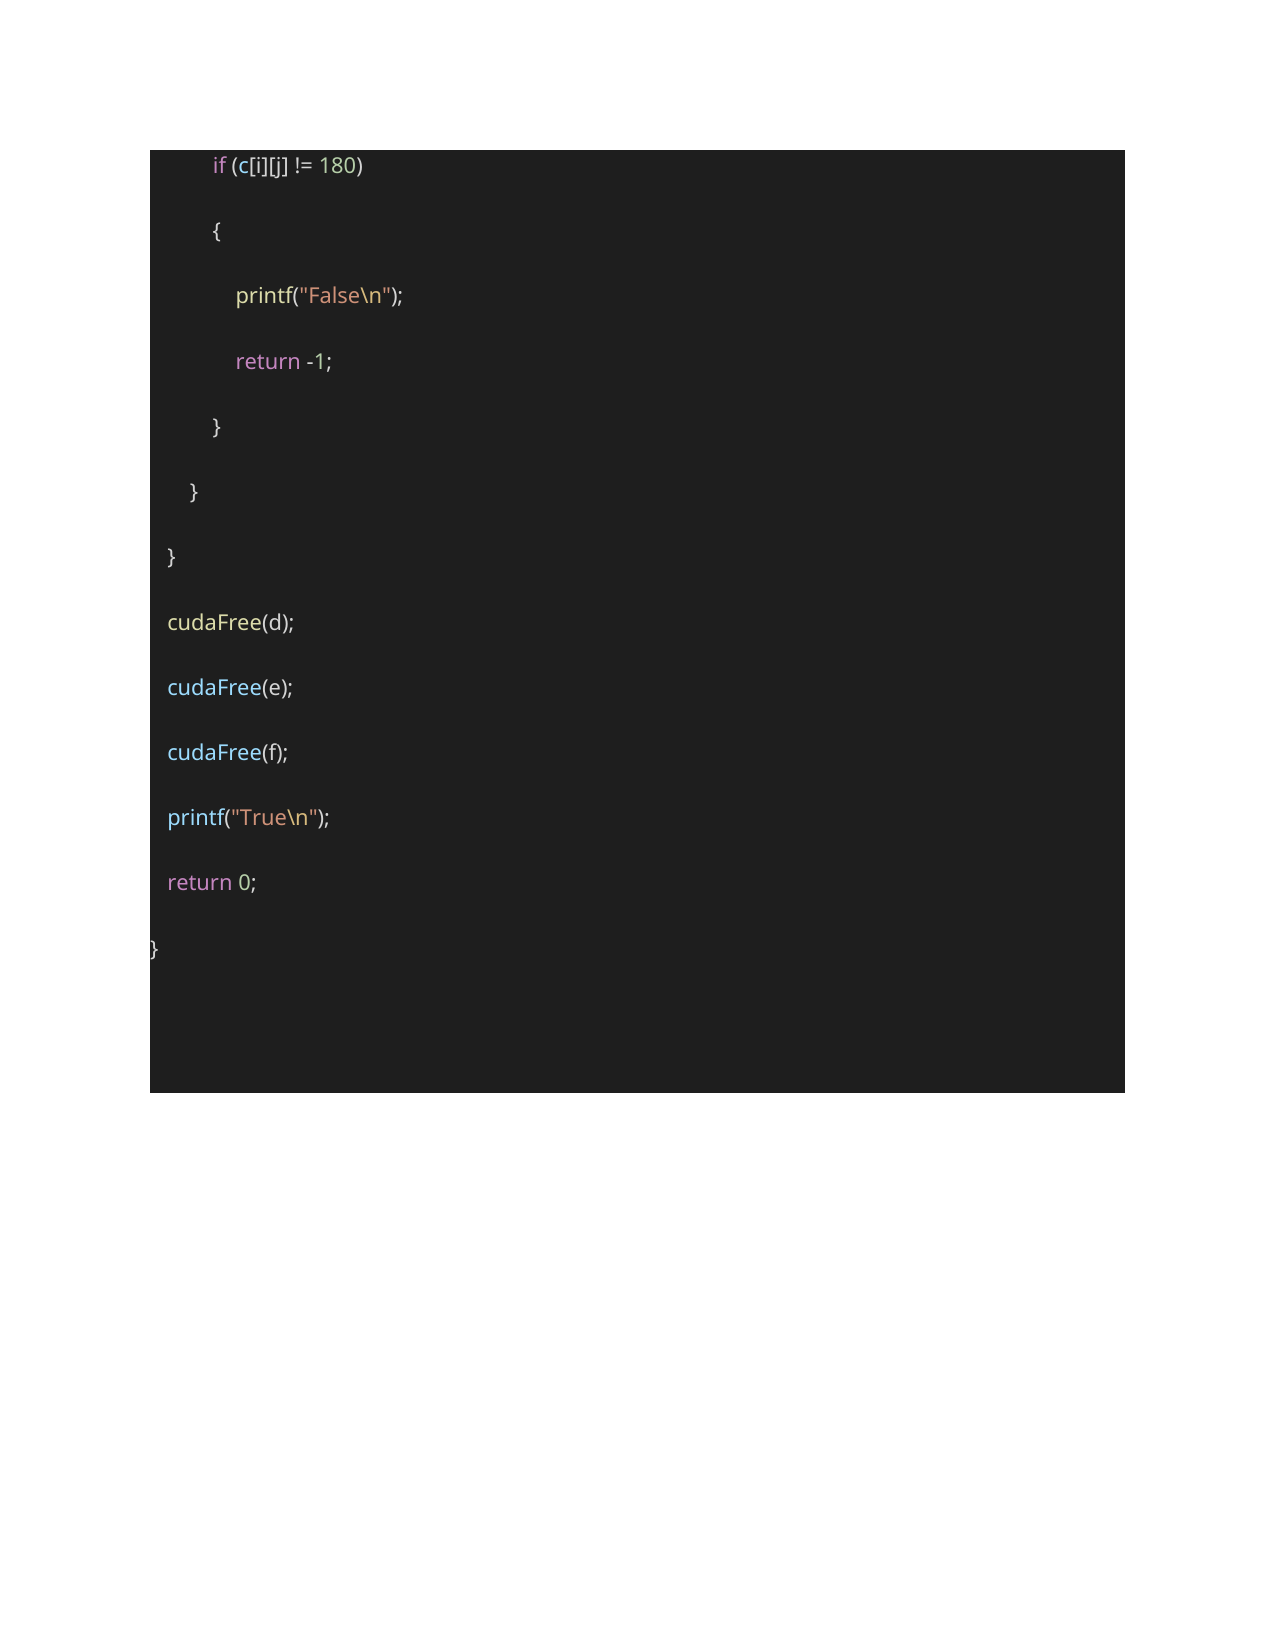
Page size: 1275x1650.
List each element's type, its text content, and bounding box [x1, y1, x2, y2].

text } [150, 411, 1125, 441]
text cudaFree(d); [150, 606, 1125, 636]
text } [150, 476, 1125, 506]
text return -1; [150, 346, 1125, 375]
text return 0; [150, 867, 1125, 897]
text printf("False\n"); [150, 280, 1125, 310]
text } [150, 932, 1125, 962]
text { [150, 215, 1125, 245]
text } [150, 541, 1125, 571]
text cudaFree(e); [150, 672, 1125, 701]
text cudaFree(f); [150, 737, 1125, 767]
text printf("True\n"); [150, 802, 1125, 832]
text if (c[i][j] != 180) [150, 150, 1125, 180]
